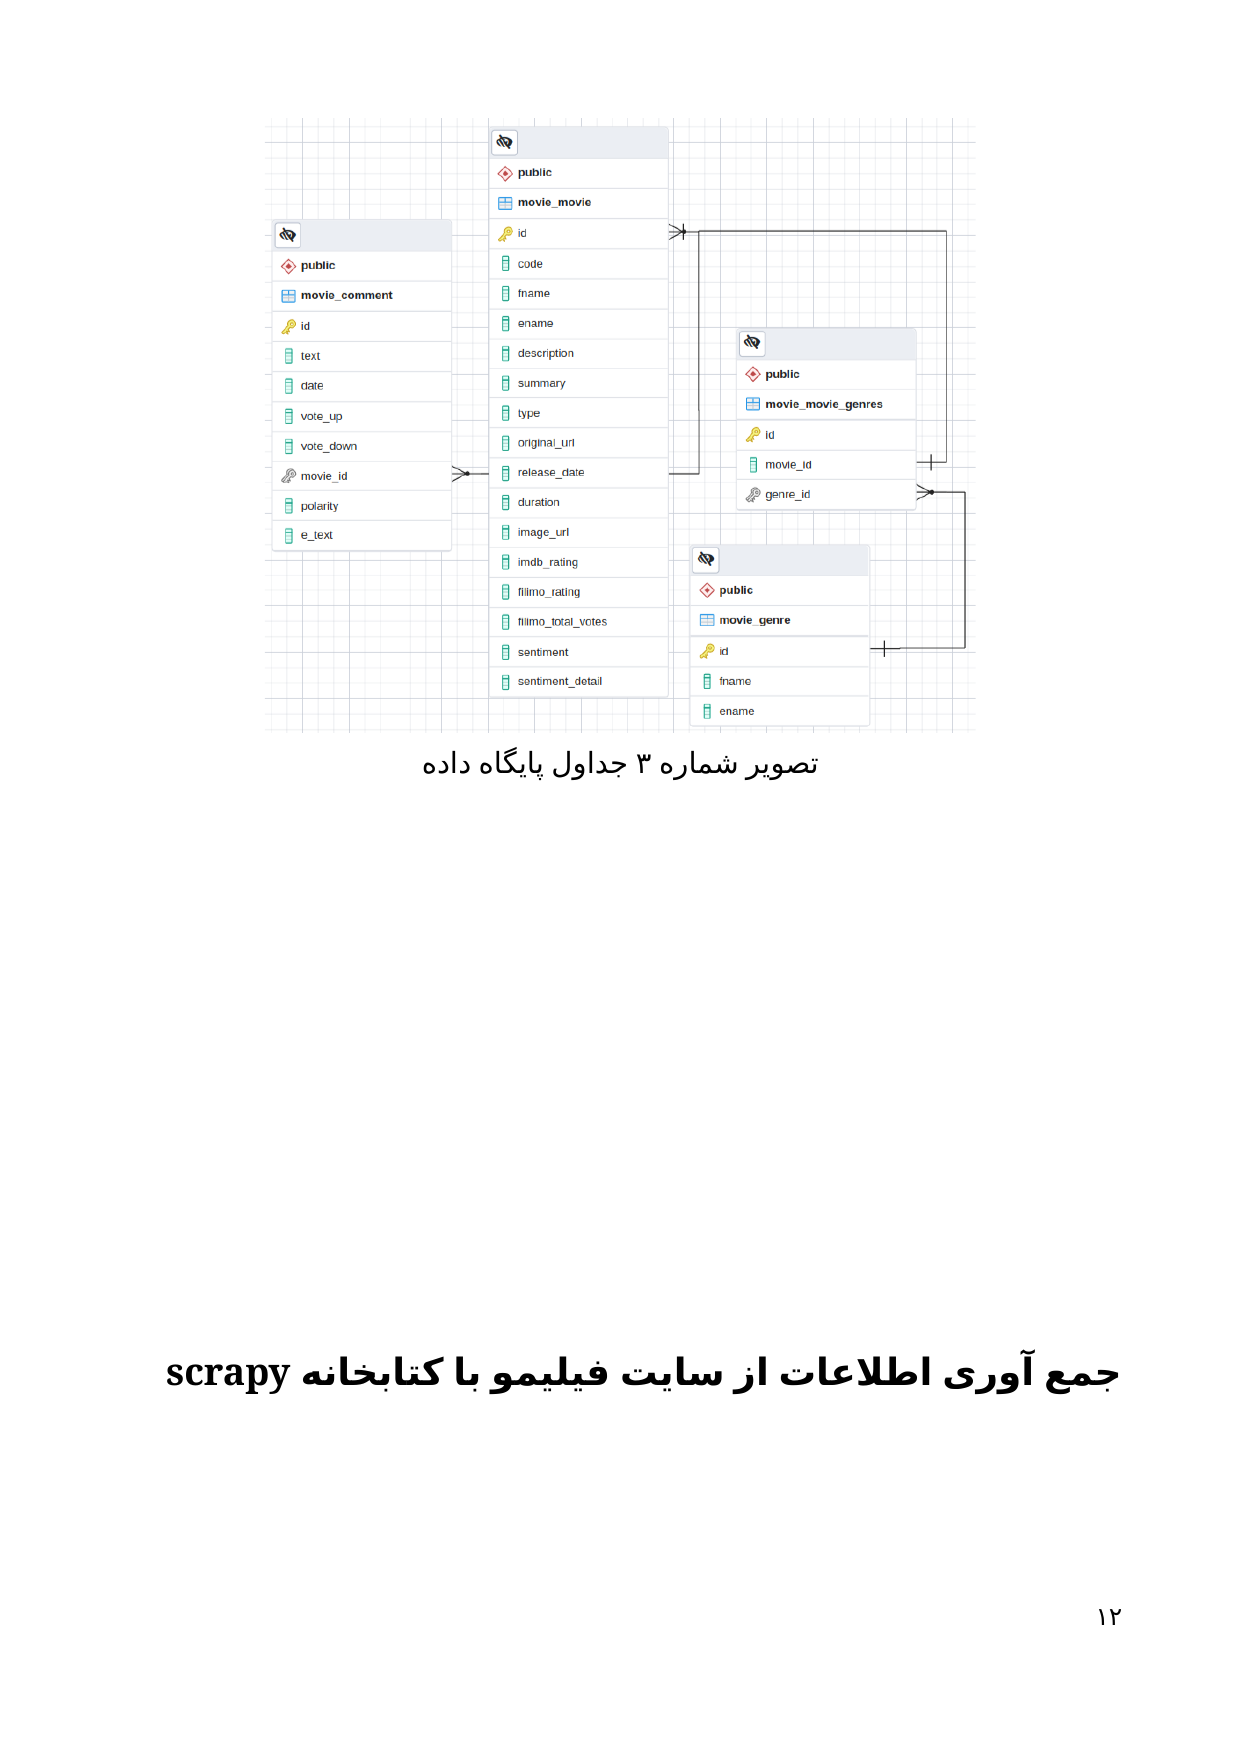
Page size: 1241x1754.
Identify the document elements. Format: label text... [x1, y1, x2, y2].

text جمع آوری اطلاعات از سایت فیلیمو با کتابخانه scrapy [118, 1346, 1122, 1401]
picture [264, 118, 976, 733]
text تصویر شماره ۳ جداول پایگاه داده [118, 747, 1122, 785]
